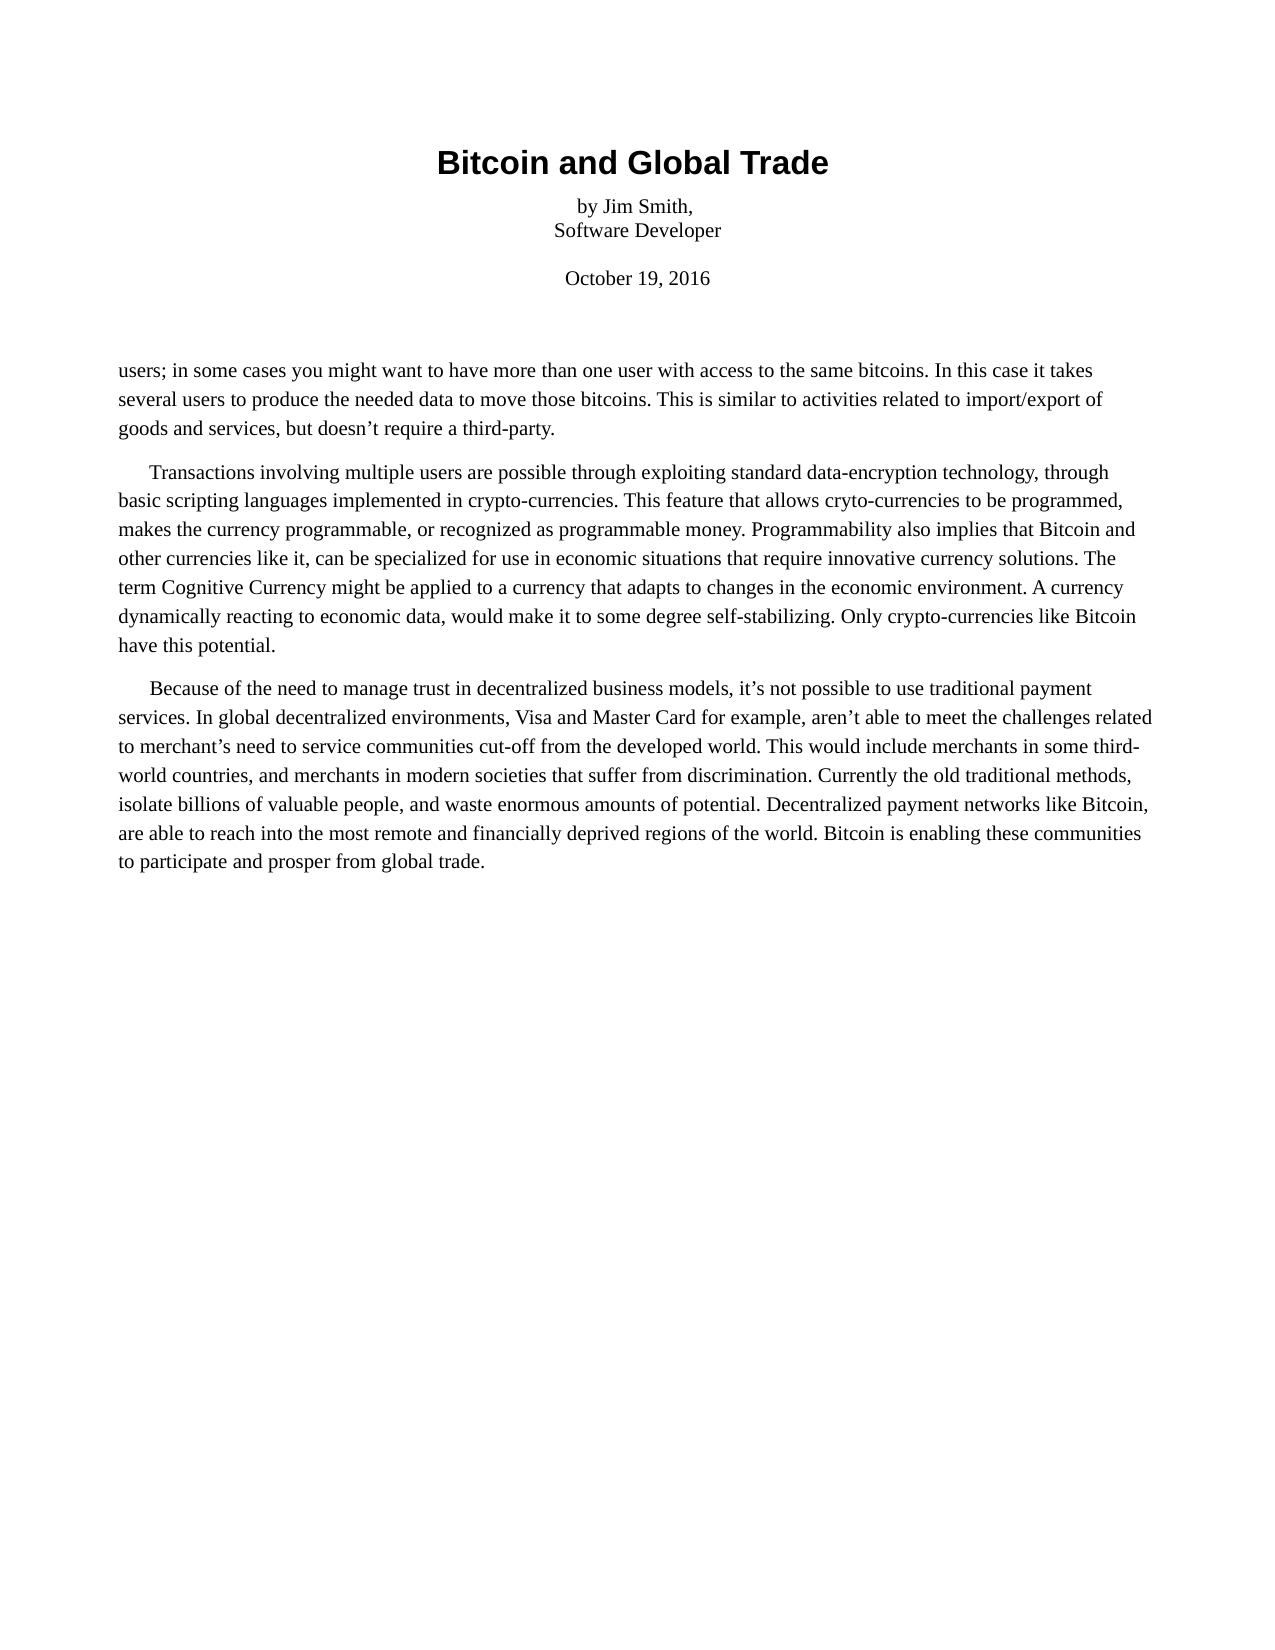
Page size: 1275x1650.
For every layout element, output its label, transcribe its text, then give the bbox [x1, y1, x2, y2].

text Because of the need to manage trust in decentralized business models, it’s not possible to use traditional payment services. In global decentralized environments, Visa and Master Card for example, aren’t able to meet the challenges related to merchant’s need to service communities cut-off from the developed world. This would include merchants in some third-world countries, and merchants in modern societies that suffer from discrimination. Currently the old traditional methods, isolate billions of valuable people, and waste enormous amounts of potential. Decentralized payment networks like Bitcoin, are able to reach into the most remote and financially deprived regions of the world. Bitcoin is enabling these communities to participate and prosper from global trade. [118, 676, 1157, 873]
text users; in some cases you might want to have more than one user with access to the same bitcoins. In this case it takes several users to produce the needed data to move those bitcoins. This is similar to activities related to import/export of goods and services, but doesn’t require a third-party. [118, 358, 1157, 440]
text Transactions involving multiple users are possible through exploiting standard data-encryption technology, through basic scripting languages implemented in crypto-currencies. This feature that allows cryto-currencies to be programmed, makes the currency programmable, or recognized as programmable money. Programmability also implies that Bitcoin and other currencies like it, can be specialized for use in economic situations that require innovative currency solutions. The term Cognitive Currency might be applied to a currency that adapts to changes in the economic environment. A currency dynamically reacting to economic data, would make it to some degree self-stabilizing. Only crypto-currencies like Bitcoin have this potential. [118, 459, 1157, 657]
